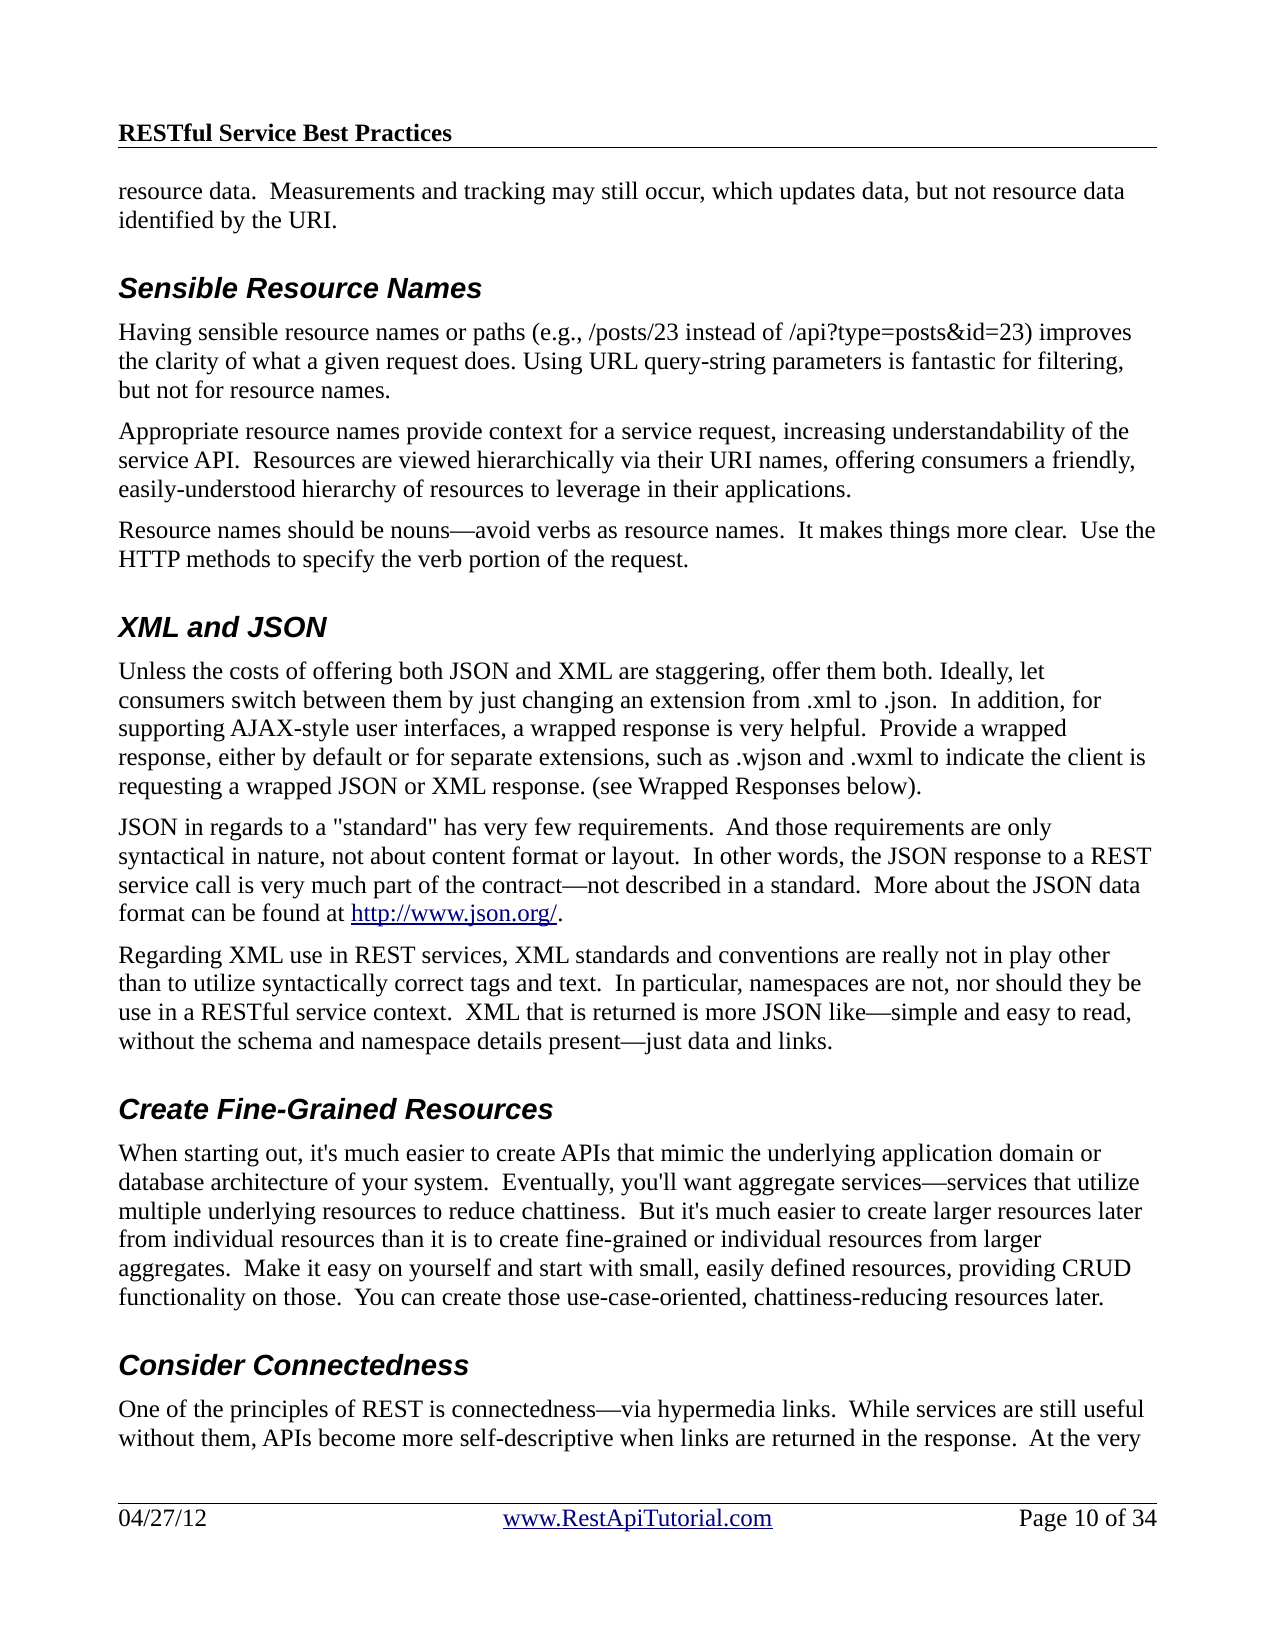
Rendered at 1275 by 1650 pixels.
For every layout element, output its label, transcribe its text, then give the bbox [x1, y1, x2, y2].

subtitle Sensible Resource Names [118, 271, 1157, 305]
text Resource names should be nouns—avoid verbs as resource names. It makes things more clear. Use the HTTP methods to specify the verb portion of the request. [118, 515, 1157, 572]
subtitle XML and JSON [118, 610, 1157, 643]
subtitle Create Fine-Grained Resources [118, 1092, 1157, 1126]
text Appropriate resource names provide context for a service request, increasing understandability of the service API. Resources are viewed hierarchically via their URI names, offering consumers a friendly, easily-understood hierarchy of resources to leverage in their applications. [118, 416, 1157, 502]
text JSON in regards to a "standard" has very few requirements. And those requirements are only syntactical in nature, not about content format or layout. In other words, the JSON response to a REST service call is very much part of the contract—not described in a standard. More about the JSON data format can be found at http://www.json.org/. [118, 812, 1157, 927]
text One of the principles of REST is connectedness—via hypermedia links. While services are still useful without them, APIs become more self-descriptive when links are returned in the response. At the very [118, 1394, 1157, 1452]
text Regarding XML use in REST services, XML standards and conventions are really not in play other than to utilize syntactically correct tags and text. In particular, namespaces are not, nor should they be use in a RESTful service context. XML that is returned is more JSON like—simple and easy to read, without the schema and namespace details present—just data and links. [118, 940, 1157, 1055]
text resource data. Measurements and tracking may still occur, which updates data, but not resource data identified by the URI. [118, 176, 1157, 234]
text Unless the costs of offering both JSON and XML are staggering, offer them both. Ideally, let consumers switch between them by just changing an extension from .xml to .json. In addition, for supporting AJAX-style user interfaces, a wrapped response is very helpful. Provide a wrapped response, either by default or for separate extensions, such as .wjson and .wxml to indicate the client is requesting a wrapped JSON or XML response. (see Wrapped Responses below). [118, 656, 1157, 800]
subtitle Consider Connectedness [118, 1348, 1157, 1382]
text When starting out, it's much easier to create APIs that mimic the underlying application domain or database architecture of your system. Eventually, you'll want aggregate services—services that utilize multiple underlying resources to reduce chattiness. But it's much easier to create larger resources later from individual resources than it is to create fine-grained or individual resources from larger aggregates. Make it easy on yourself and start with small, easily defined resources, providing CRUD functionality on those. You can create those use-case-oriented, chattiness-reducing resources later. [118, 1138, 1157, 1311]
text Having sensible resource names or paths (e.g., /posts/23 instead of /api?type=posts&id=23) improves the clarity of what a given request does. Using URL query-string parameters is fantastic for filtering, but not for resource names. [118, 317, 1157, 404]
